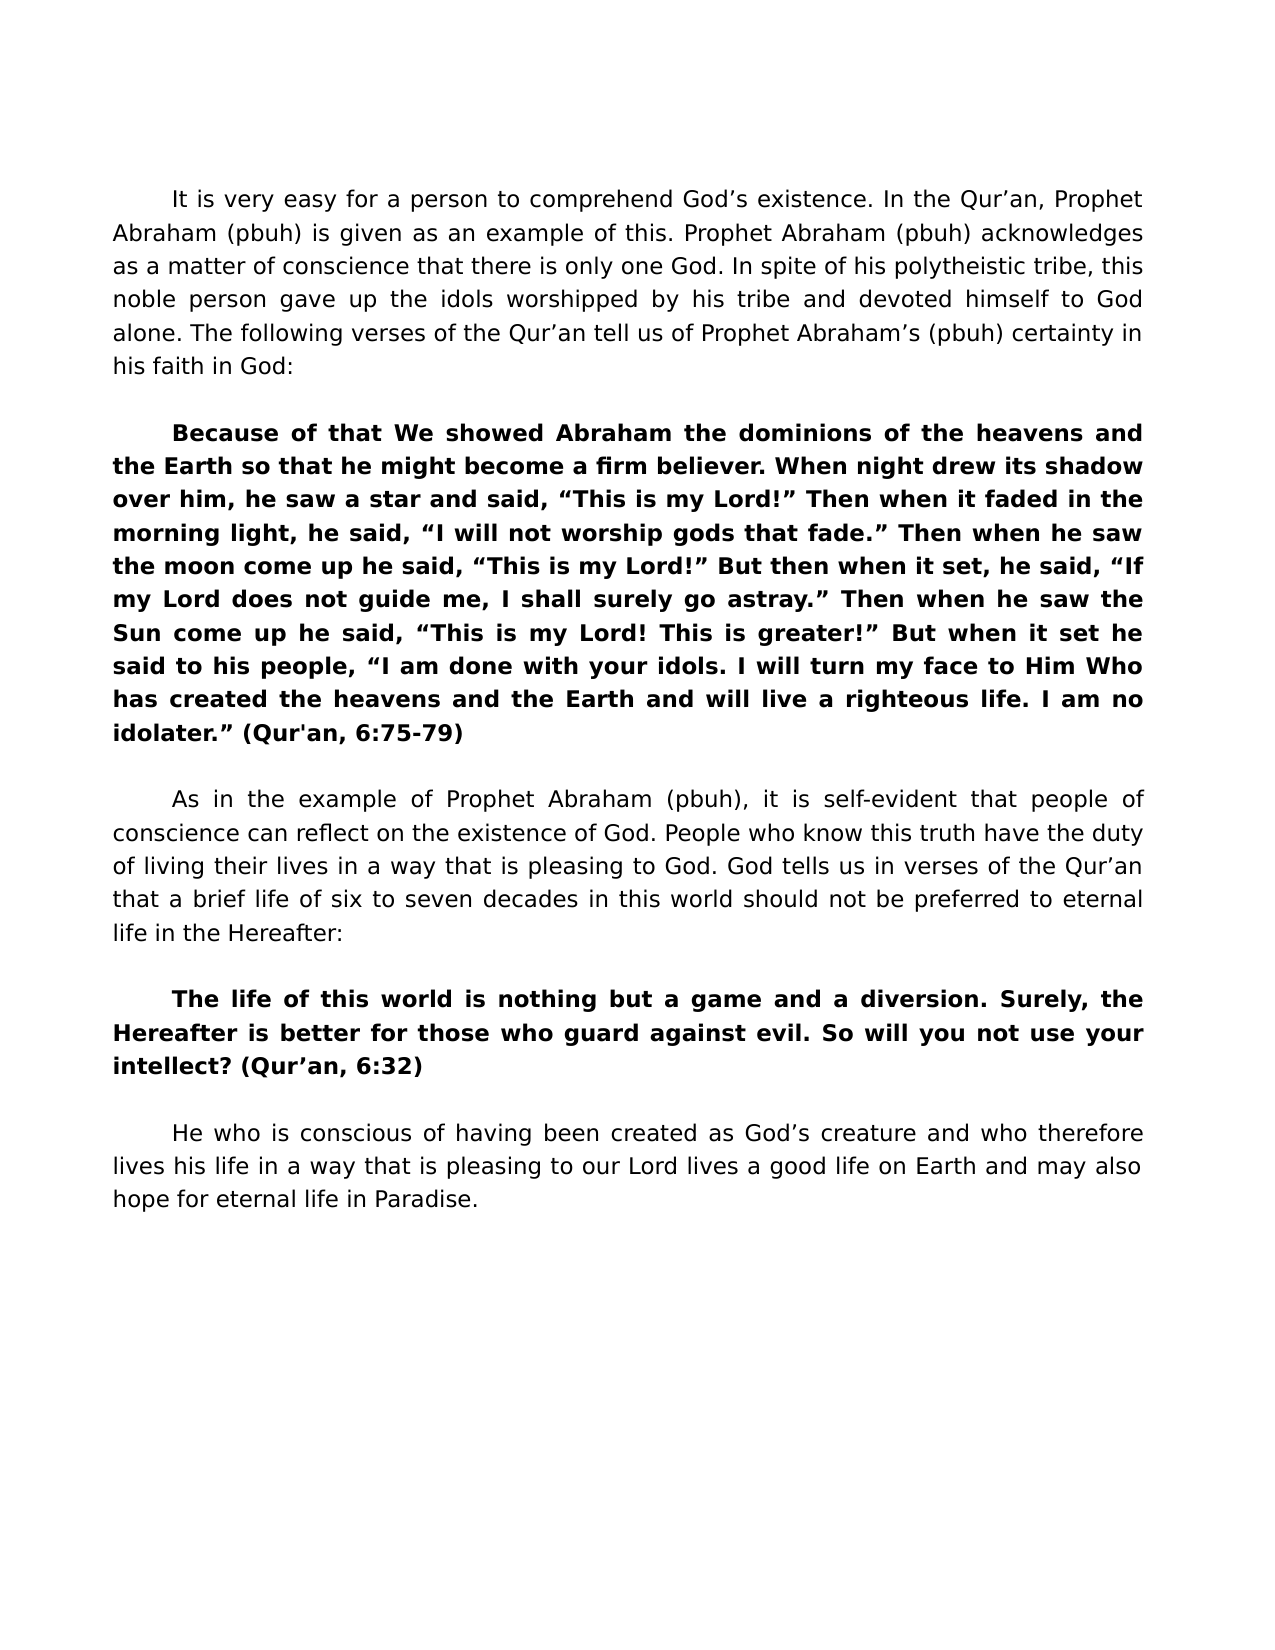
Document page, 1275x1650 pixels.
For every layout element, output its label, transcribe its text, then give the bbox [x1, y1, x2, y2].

text As in the example of Prophet Abraham (pbuh), it is self-evident that people of conscience can reflect on the existence of God. People who know this truth have the duty of living their lives in a way that is pleasing to God. God tells us in verses of the Qur’an that a brief life of six to seven decades in this world should not be preferred to eternal life in the Hereafter: [112, 781, 1145, 948]
text Because of that We showed Abraham the dominions of the heavens and the Earth so that he might become a firm believer. When night drew its shadow over him, he saw a star and said, “This is my Lord!” Then when it faded in the morning light, he said, “I will not worship gods that fade.” Then when he saw the moon come up he said, “This is my Lord!” But then when it set, he said, “If my Lord does not guide me, I shall surely go astray.” Then when he saw the Sun come up he said, “This is my Lord! This is greater!” But when it set he said to his people, “I am done with your idols. I will turn my face to Him Who has created the heavens and the Earth and will live a righteous life. I am no idolater.” (Qur'an, 6:75-79) [112, 414, 1145, 748]
text He who is conscious of having been created as God’s creature and who therefore lives his life in a way that is pleasing to our Lord lives a good life on Earth and may also hope for eternal life in Paradise. [112, 1114, 1145, 1214]
text The life of this world is nothing but a game and a diversion. Surely, the Hereafter is better for those who guard against evil. So will you not use your intellect? (Qur’an, 6:32) [112, 981, 1145, 1081]
text It is very easy for a person to comprehend God’s existence. In the Qur’an, Prophet Abraham (pbuh) is given as an example of this. Prophet Abraham (pbuh) acknowledges as a matter of conscience that there is only one God. In spite of his polytheistic tribe, this noble person gave up the idols worshipped by his tribe and devoted himself to God alone. The following verses of the Qur’an tell us of Prophet Abraham’s (pbuh) certainty in his faith in God: [112, 181, 1145, 381]
